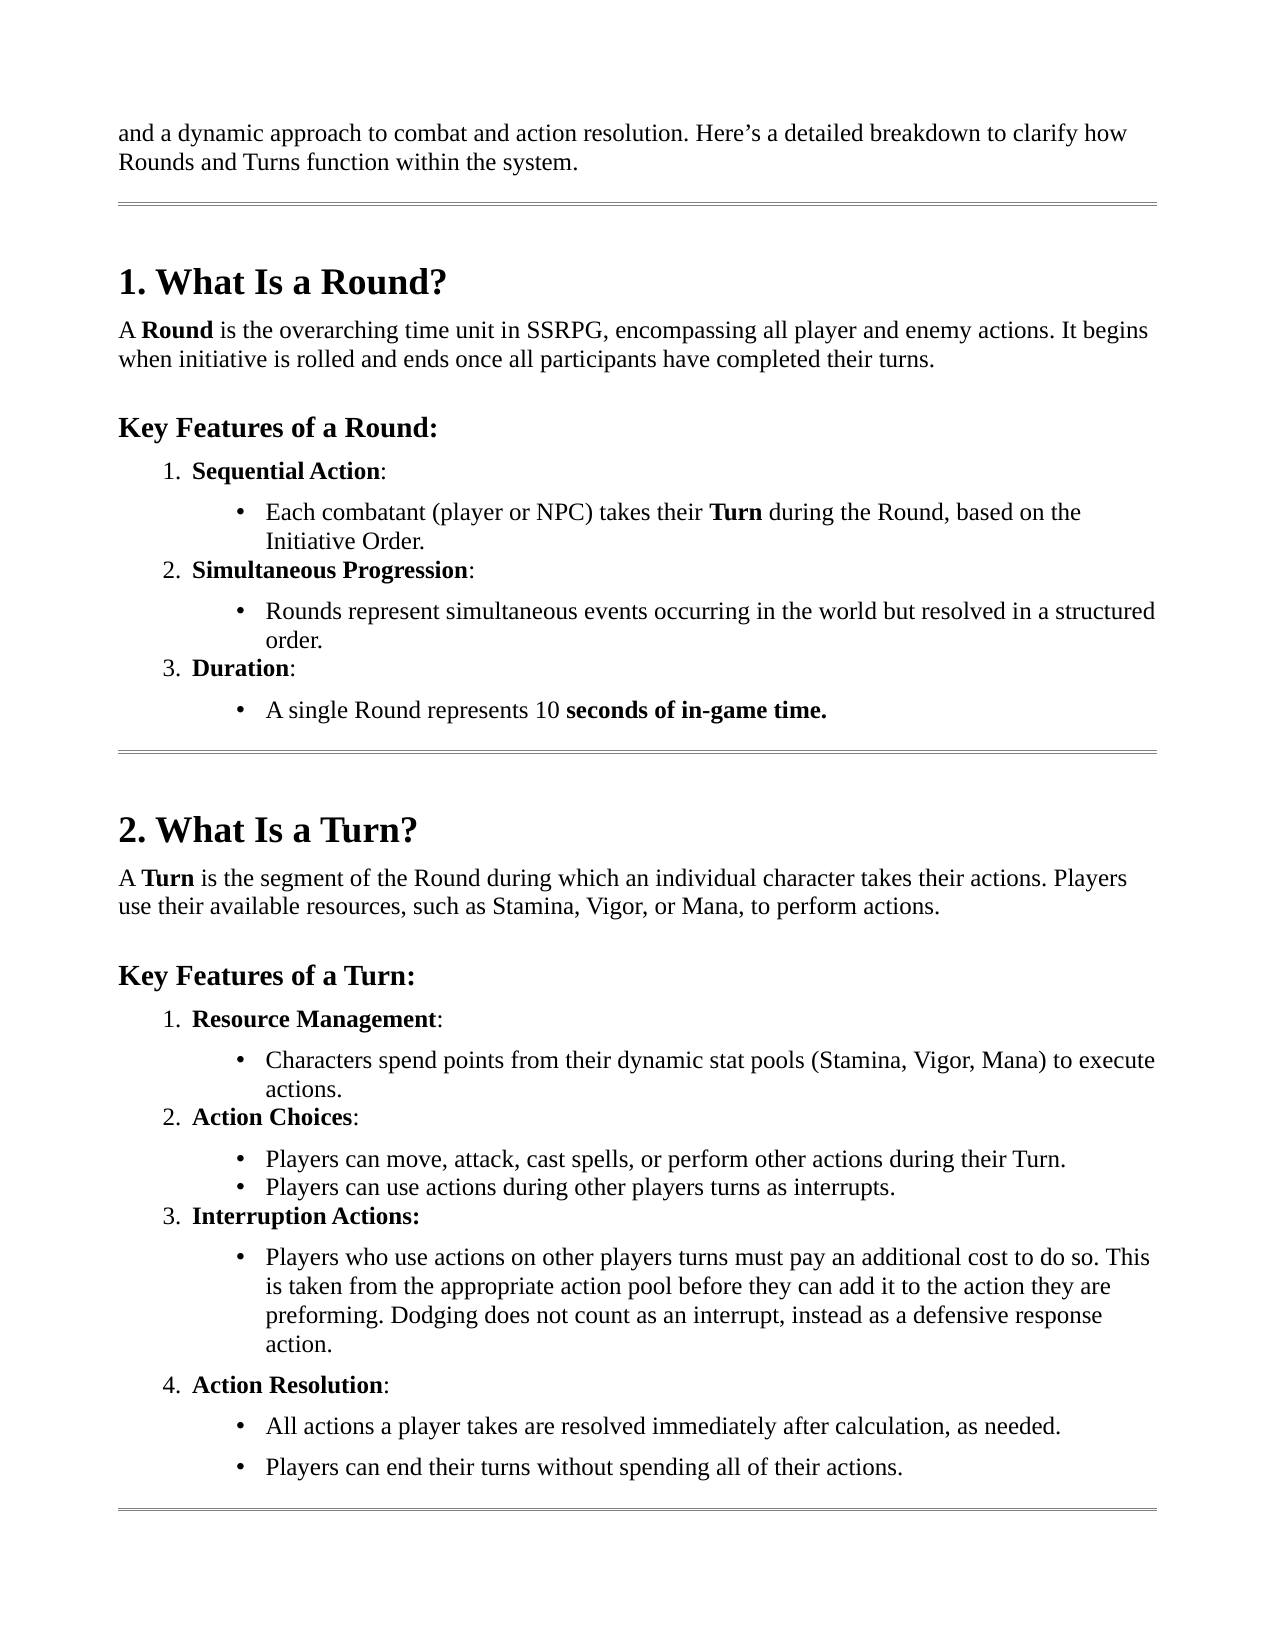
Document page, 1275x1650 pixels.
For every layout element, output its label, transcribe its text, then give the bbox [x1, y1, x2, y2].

list Sequential Action: [162, 456, 1157, 485]
subtitle 2. What Is a Turn? [118, 807, 1157, 850]
text A Turn is the segment of the Round during which an individual character takes their actions. Players use their available resources, such as Stamina, Vigor, or Mana, to perform actions. [118, 863, 1157, 920]
list All actions a player takes are resolved immediately after calculation, as needed. [236, 1411, 1157, 1440]
list Duration: [162, 653, 1157, 682]
subtitle Key Features of a Turn: [118, 958, 1157, 991]
text A Round is the overarching time unit in SSRPG, encompassing all player and enemy actions. It begins when initiative is rolled and ends once all participants have completed their turns. [118, 315, 1157, 372]
list Action Choices: [162, 1102, 1157, 1131]
list Action Resolution: [162, 1370, 1157, 1399]
list A single Round represents 10 seconds of in-game time. [236, 695, 1157, 723]
list Players who use actions on other players turns must pay an additional cost to do so. This is taken from the appropriate action pool before they can add it to the action they are preforming. Dodging does not count as an interrupt, instead as a defensive response action. [236, 1242, 1157, 1357]
list Simultaneous Progression: [162, 555, 1157, 583]
list Interruption Actions: [162, 1201, 1157, 1230]
list Each combatant (player or NPC) takes their Turn during the Round, based on the Initiative Order. [236, 497, 1157, 555]
list Players can use actions during other players turns as interrupts. [236, 1172, 1157, 1201]
list Players can end their turns without spending all of their actions. [236, 1452, 1157, 1481]
list Rounds represent simultaneous events occurring in the world but resolved in a structured order. [236, 596, 1157, 653]
text and a dynamic approach to combat and action resolution. Here’s a detailed breakdown to clarify how Rounds and Turns function within the system. [118, 118, 1157, 176]
list Players can move, attack, cast spells, or perform other actions during their Turn. [236, 1144, 1157, 1172]
list Characters spend points from their dynamic stat pools (Stamina, Vigor, Mana) to execute actions. [236, 1045, 1157, 1102]
subtitle Key Features of a Round: [118, 410, 1157, 443]
subtitle 1. What Is a Round? [118, 259, 1157, 302]
list Resource Management: [162, 1004, 1157, 1032]
